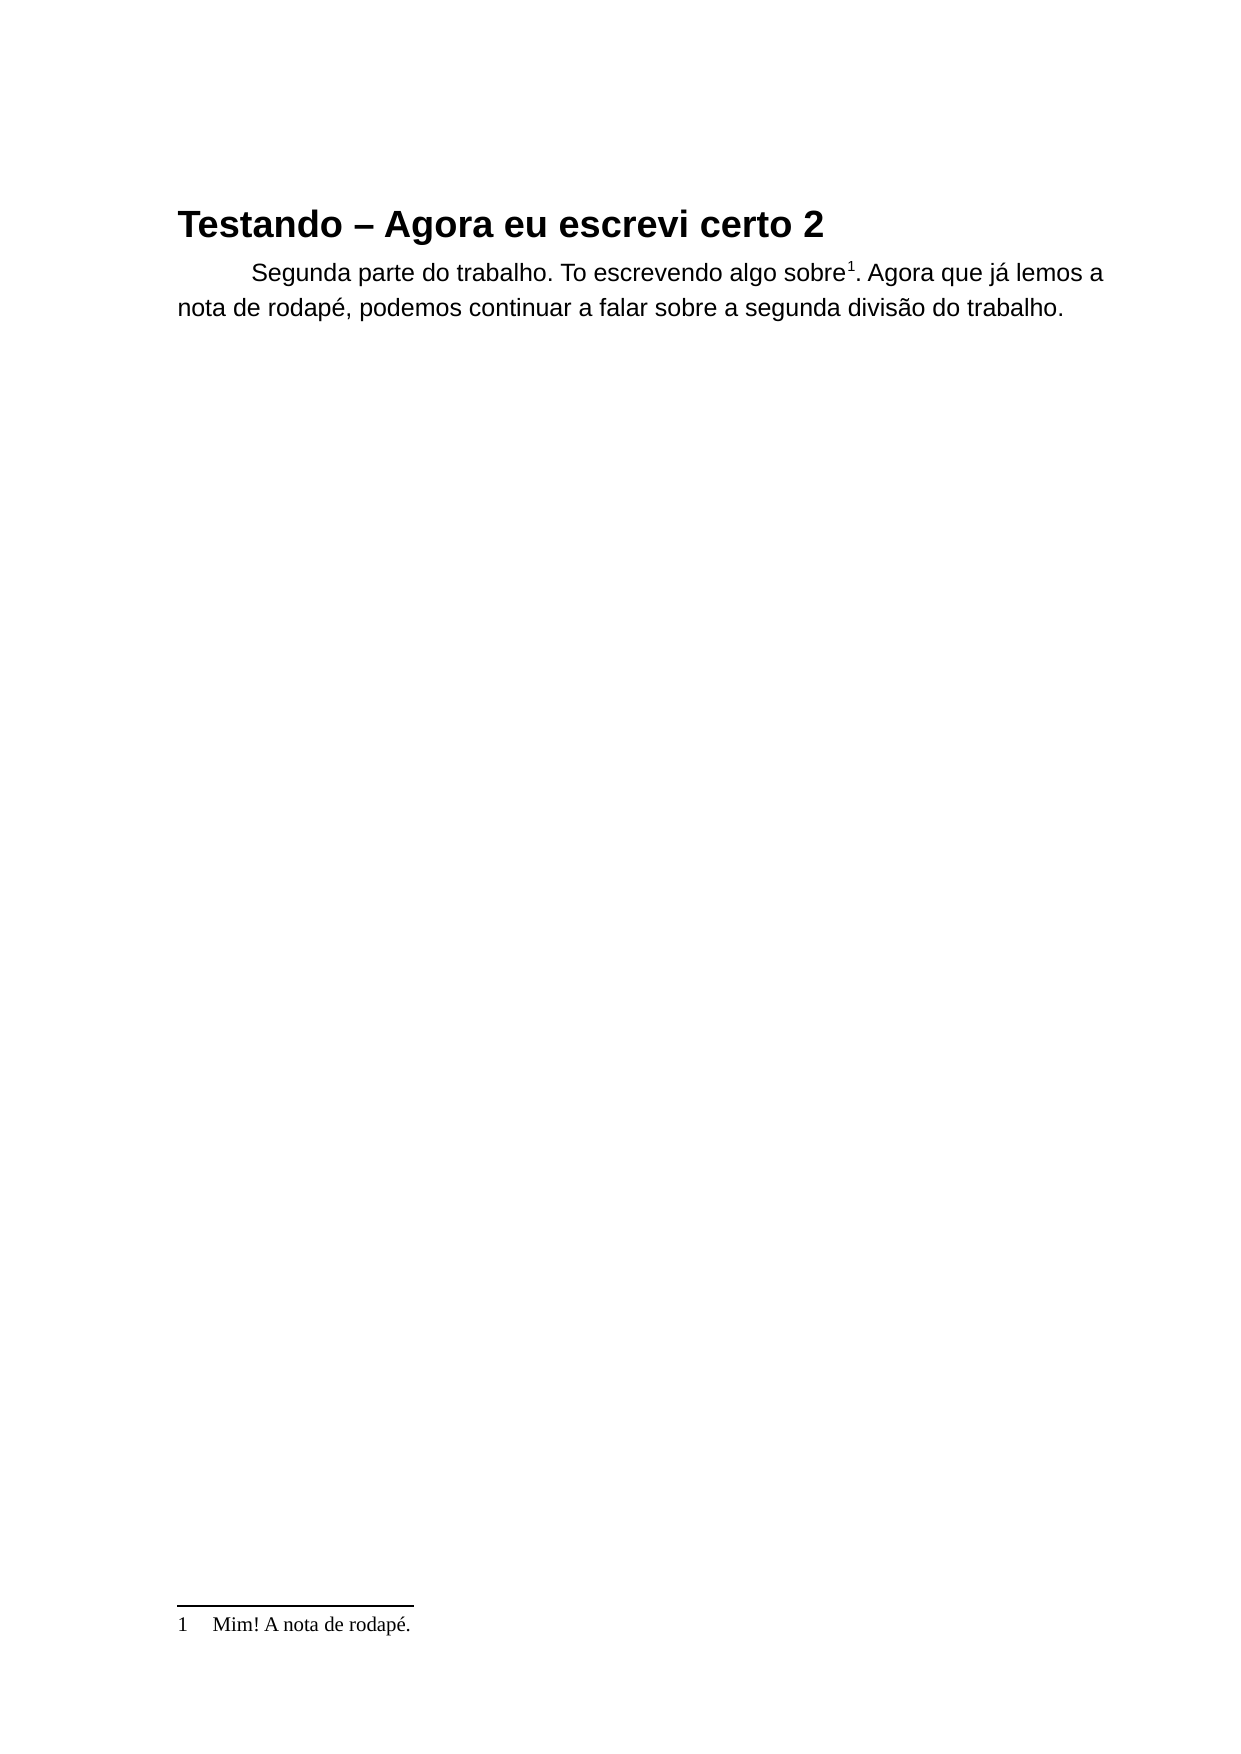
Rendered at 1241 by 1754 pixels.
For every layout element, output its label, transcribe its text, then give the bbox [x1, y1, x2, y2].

text Mim! A nota de rodapé. [177, 1612, 1122, 1636]
subtitle Testando – Agora eu escrevi certo 2 [177, 202, 1122, 246]
text Segunda parte do trabalho. To escrevendo algo sobre. Agora que já lemos a nota de rodapé, podemos continuar a falar sobre a segunda divisão do trabalho. [177, 258, 1122, 322]
